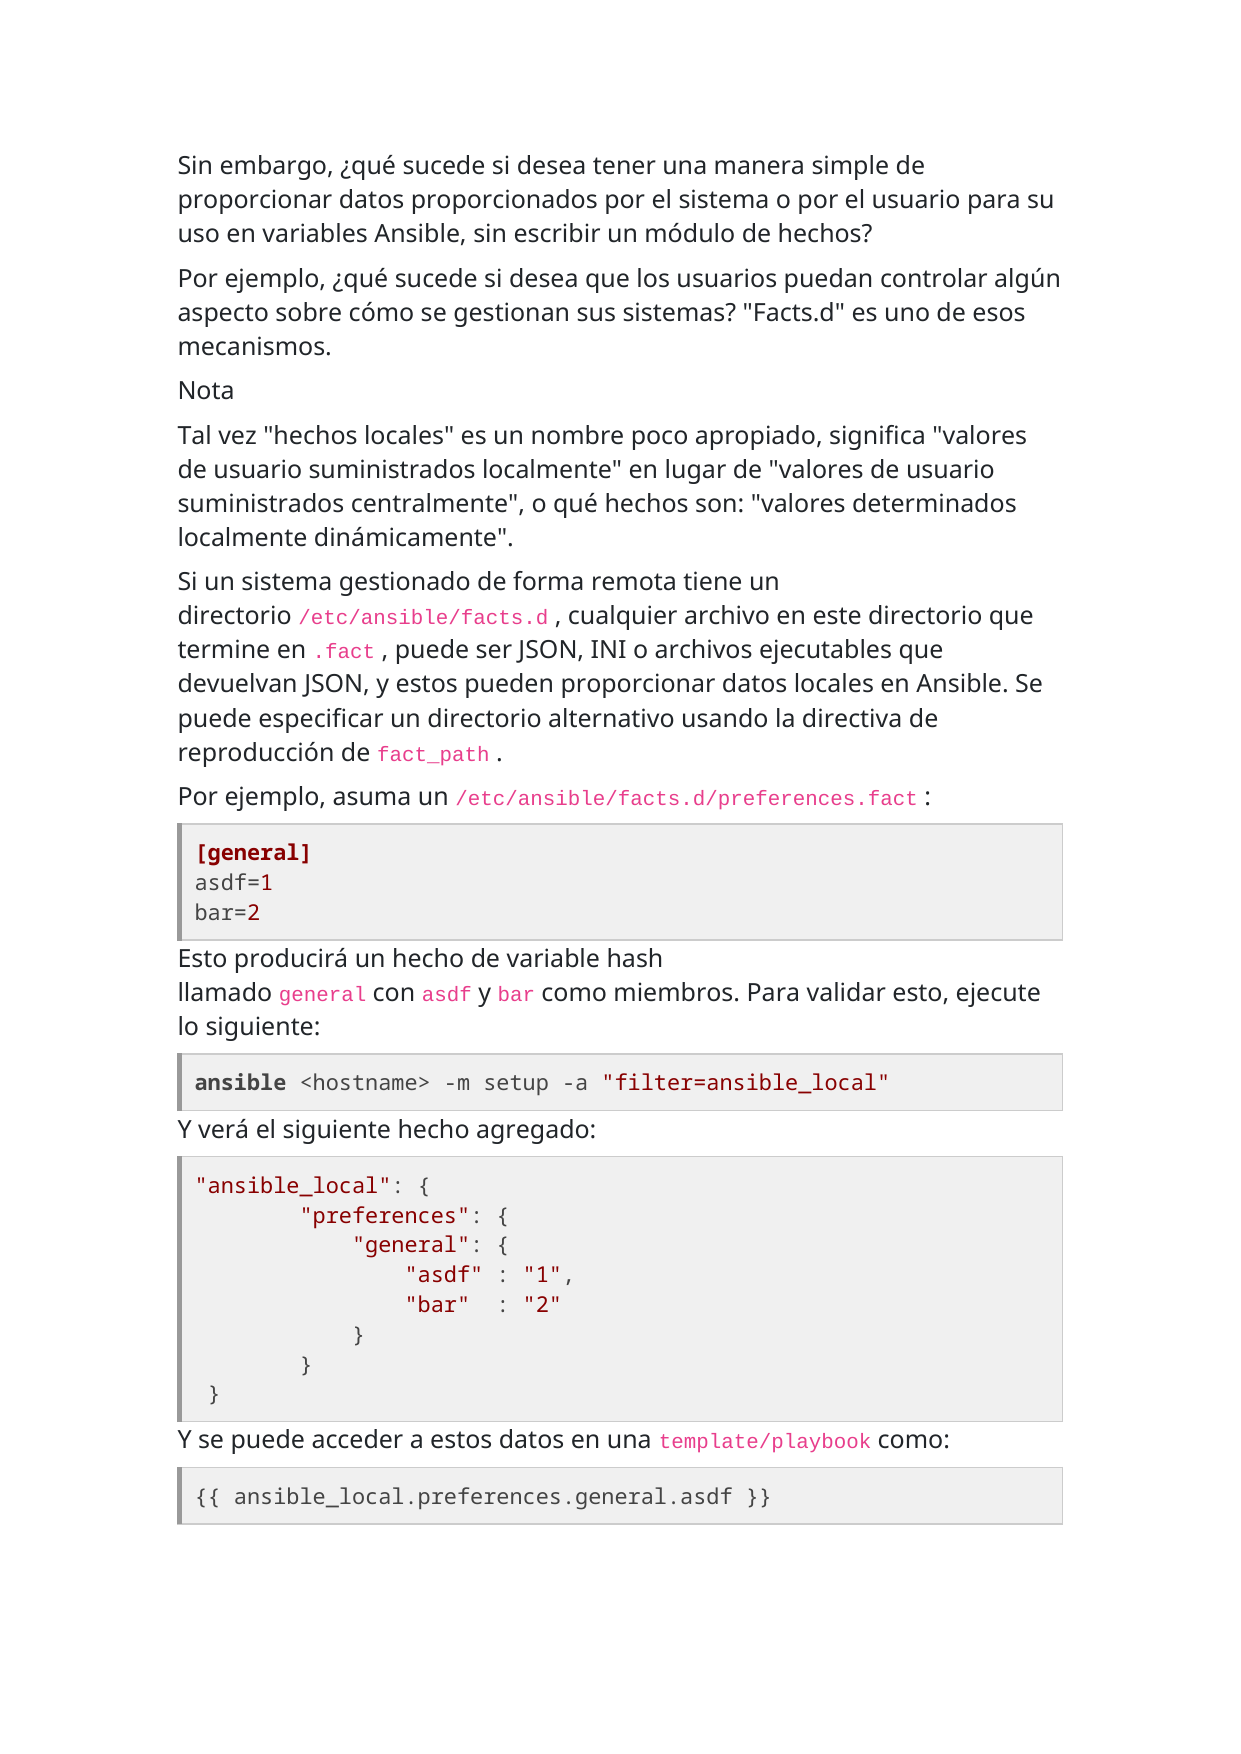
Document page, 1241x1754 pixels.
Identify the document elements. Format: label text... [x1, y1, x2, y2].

text "asdf" : "1", [182, 1245, 1062, 1275]
text Sin embargo, ¿qué sucede si desea tener una manera simple de proporcionar datos proporcionados por el sistema o por el usuario para su uso en variables Ansible, sin escribir un módulo de hechos? [177, 148, 1063, 250]
text "bar" : "2" [182, 1275, 1062, 1305]
text "general": { [182, 1215, 1062, 1245]
text Por ejemplo, asuma un /etc/ansible/facts.d/preferences.fact : [177, 779, 1063, 813]
text Por ejemplo, ¿qué sucede si desea que los usuarios puedan controlar algún aspecto sobre cómo se gestionan sus sistemas? "Facts.d" es uno de esos mecanismos. [177, 260, 1063, 362]
text Tal vez "hechos locales" es un nombre poco apropiado, significa "valores de usuario suministrados localmente" en lugar de "valores de usuario suministrados centralmente", o qué hechos son: "valores determinados localmente dinámicamente". [177, 417, 1063, 553]
text ansible <hostname> -m setup -a "filter=ansible_local" [182, 1055, 1062, 1110]
text Y se puede acceder a estos datos en una template/playbook como: [177, 1422, 1063, 1456]
text } [182, 1334, 1062, 1364]
text asdf=1 [182, 853, 1062, 883]
text [general] [182, 825, 1062, 853]
text Esto producirá un hecho de variable hash llamado general con asdf y bar como miembros. Para validar esto, ejecute lo siguiente: [177, 941, 1063, 1043]
text "preferences": { [182, 1186, 1062, 1215]
text "ansible_local": { [182, 1157, 1062, 1186]
text } [182, 1364, 1062, 1421]
text Si un sistema gestionado de forma remota tiene un directorio /etc/ansible/facts.d , cualquier archivo en este directorio que termine en .fact , puede ser JSON, INI o archivos ejecutables que devuelvan JSON, y estos pueden proporcionar datos locales en Ansible. Se puede especificar un directorio alternativo usando la directiva de reproducción de fact_path . [177, 564, 1063, 768]
text } [182, 1305, 1062, 1334]
text Nota [177, 373, 1063, 407]
text {{ ansible_local.preferences.general.asdf }} [182, 1468, 1062, 1523]
text Y verá el siguiente hecho agregado: [177, 1111, 1063, 1145]
text bar=2 [182, 883, 1062, 939]
